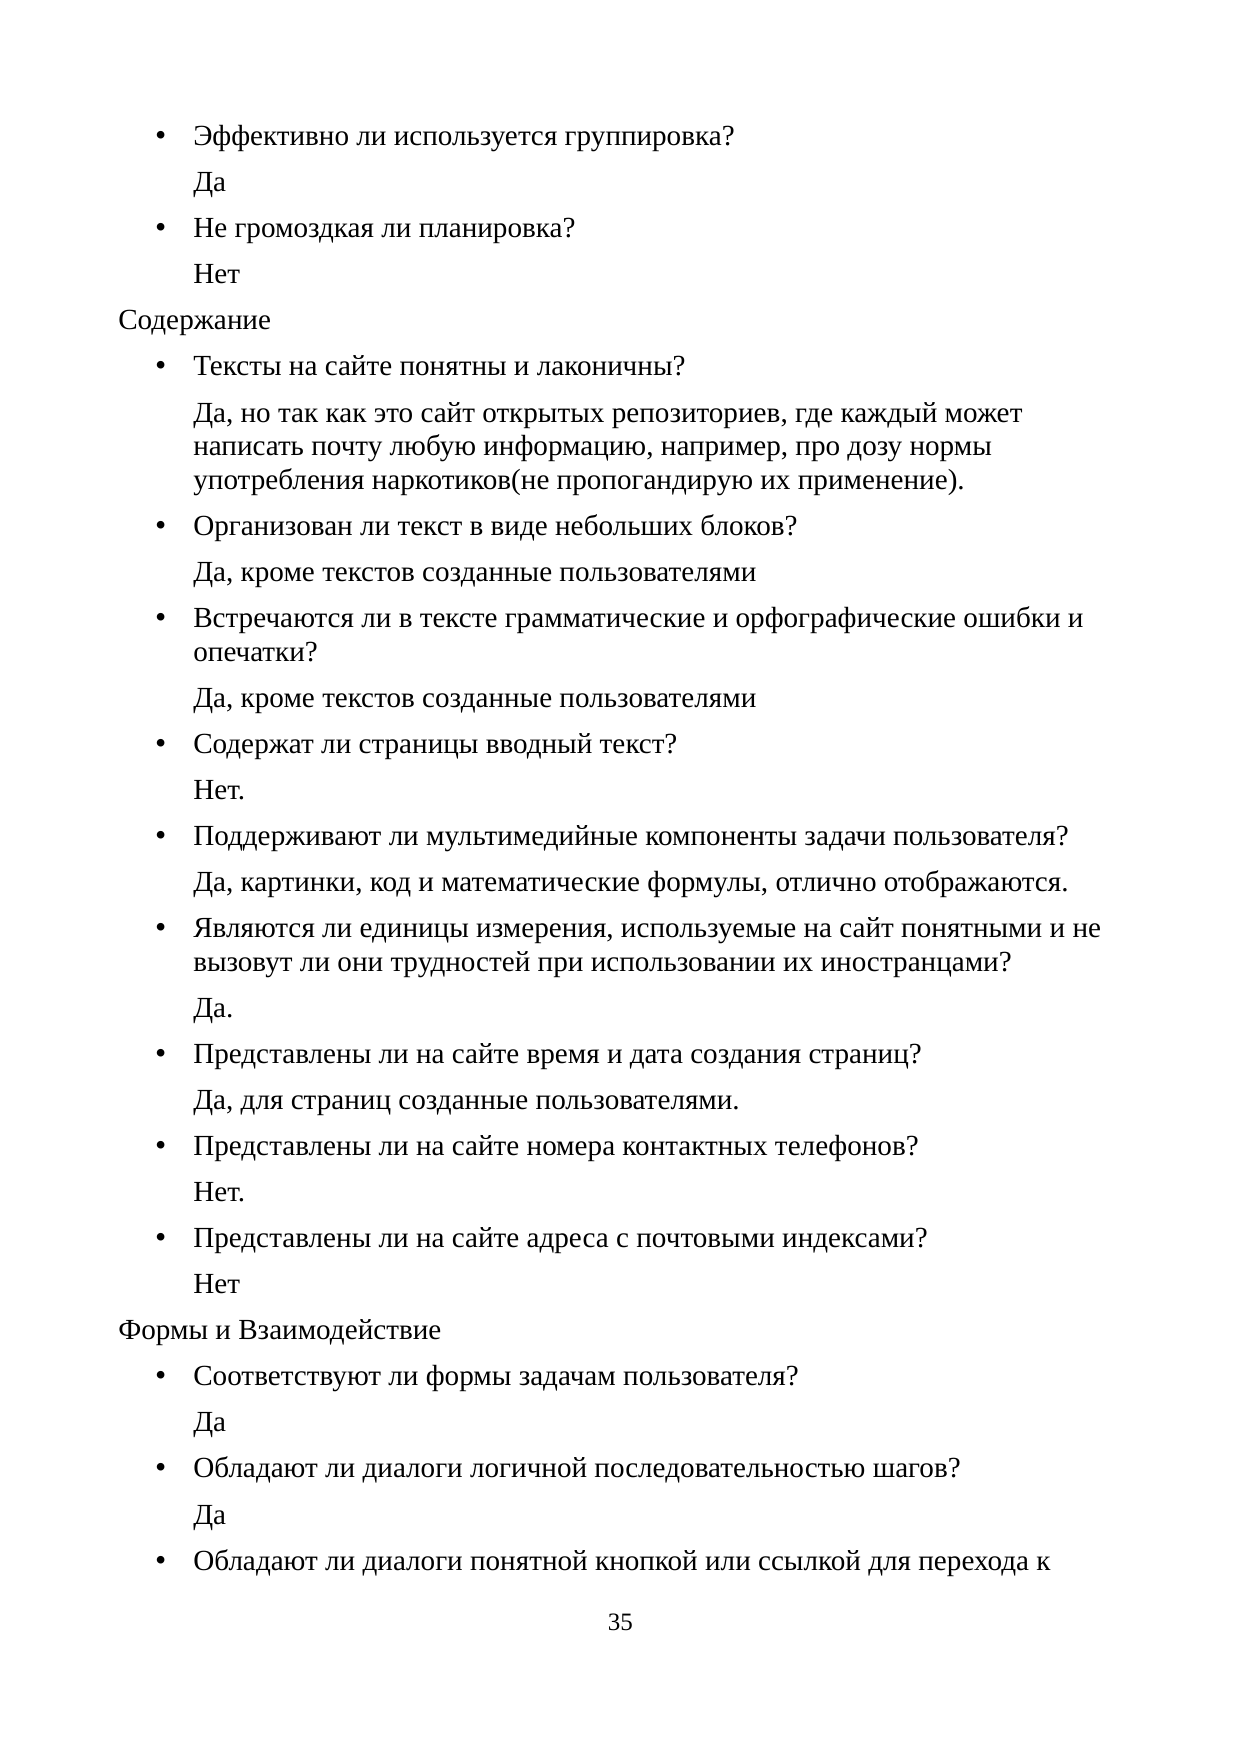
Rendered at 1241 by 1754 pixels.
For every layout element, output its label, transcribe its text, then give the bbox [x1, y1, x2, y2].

list Являются ли единицы измерения, используемые на сайт понятными и не вызовут ли они трудностей при использовании их иностранцами? [156, 910, 1122, 977]
list Содержат ли страницы вводный текст? [156, 726, 1122, 759]
text Формы и Взаимодействие [118, 1312, 1122, 1346]
list Да, кроме текстов созданные пользователями [156, 554, 1122, 587]
list Не громоздкая ли планировка? [156, 210, 1122, 244]
list Да. [156, 990, 1122, 1023]
list Эффективно ли используется группировка? [156, 118, 1122, 152]
list Представлены ли на сайте номера контактных телефонов? [156, 1128, 1122, 1162]
list Тексты на сайте понятны и лаконичны? [156, 348, 1122, 382]
text Содержание [118, 302, 1122, 336]
list Да, для страниц созданные пользователями. [156, 1082, 1122, 1116]
list Да, картинки, код и математические формулы, отлично отображаются. [156, 864, 1122, 898]
list Соответствуют ли формы задачам пользователя? [156, 1358, 1122, 1392]
list Да [156, 1497, 1122, 1530]
list Да [156, 1404, 1122, 1438]
list Да, но так как это сайт открытых репозиториев, где каждый может написать почту любую информацию, например, про дозу нормы употребления наркотиков(не пропогандирую их применение). [156, 395, 1122, 495]
list Нет [156, 256, 1122, 290]
list Встречаются ли в тексте грамматические и орфографические ошибки и опечатки? [156, 600, 1122, 667]
list Нет [156, 1266, 1122, 1300]
list Нет. [156, 1174, 1122, 1208]
list Нет. [156, 772, 1122, 805]
list Обладают ли диалоги понятной кнопкой или ссылкой для перехода к [156, 1543, 1122, 1576]
list Представлены ли на сайте время и дата создания страниц? [156, 1036, 1122, 1069]
list Обладают ли диалоги логичной последовательностью шагов? [156, 1451, 1122, 1484]
list Организован ли текст в виде небольших блоков? [156, 508, 1122, 541]
list Да [156, 164, 1122, 198]
list Представлены ли на сайте адреса с почтовыми индексами? [156, 1220, 1122, 1254]
list Поддерживают ли мультимедийные компоненты задачи пользователя? [156, 818, 1122, 852]
list Да, кроме текстов созданные пользователями [156, 680, 1122, 713]
